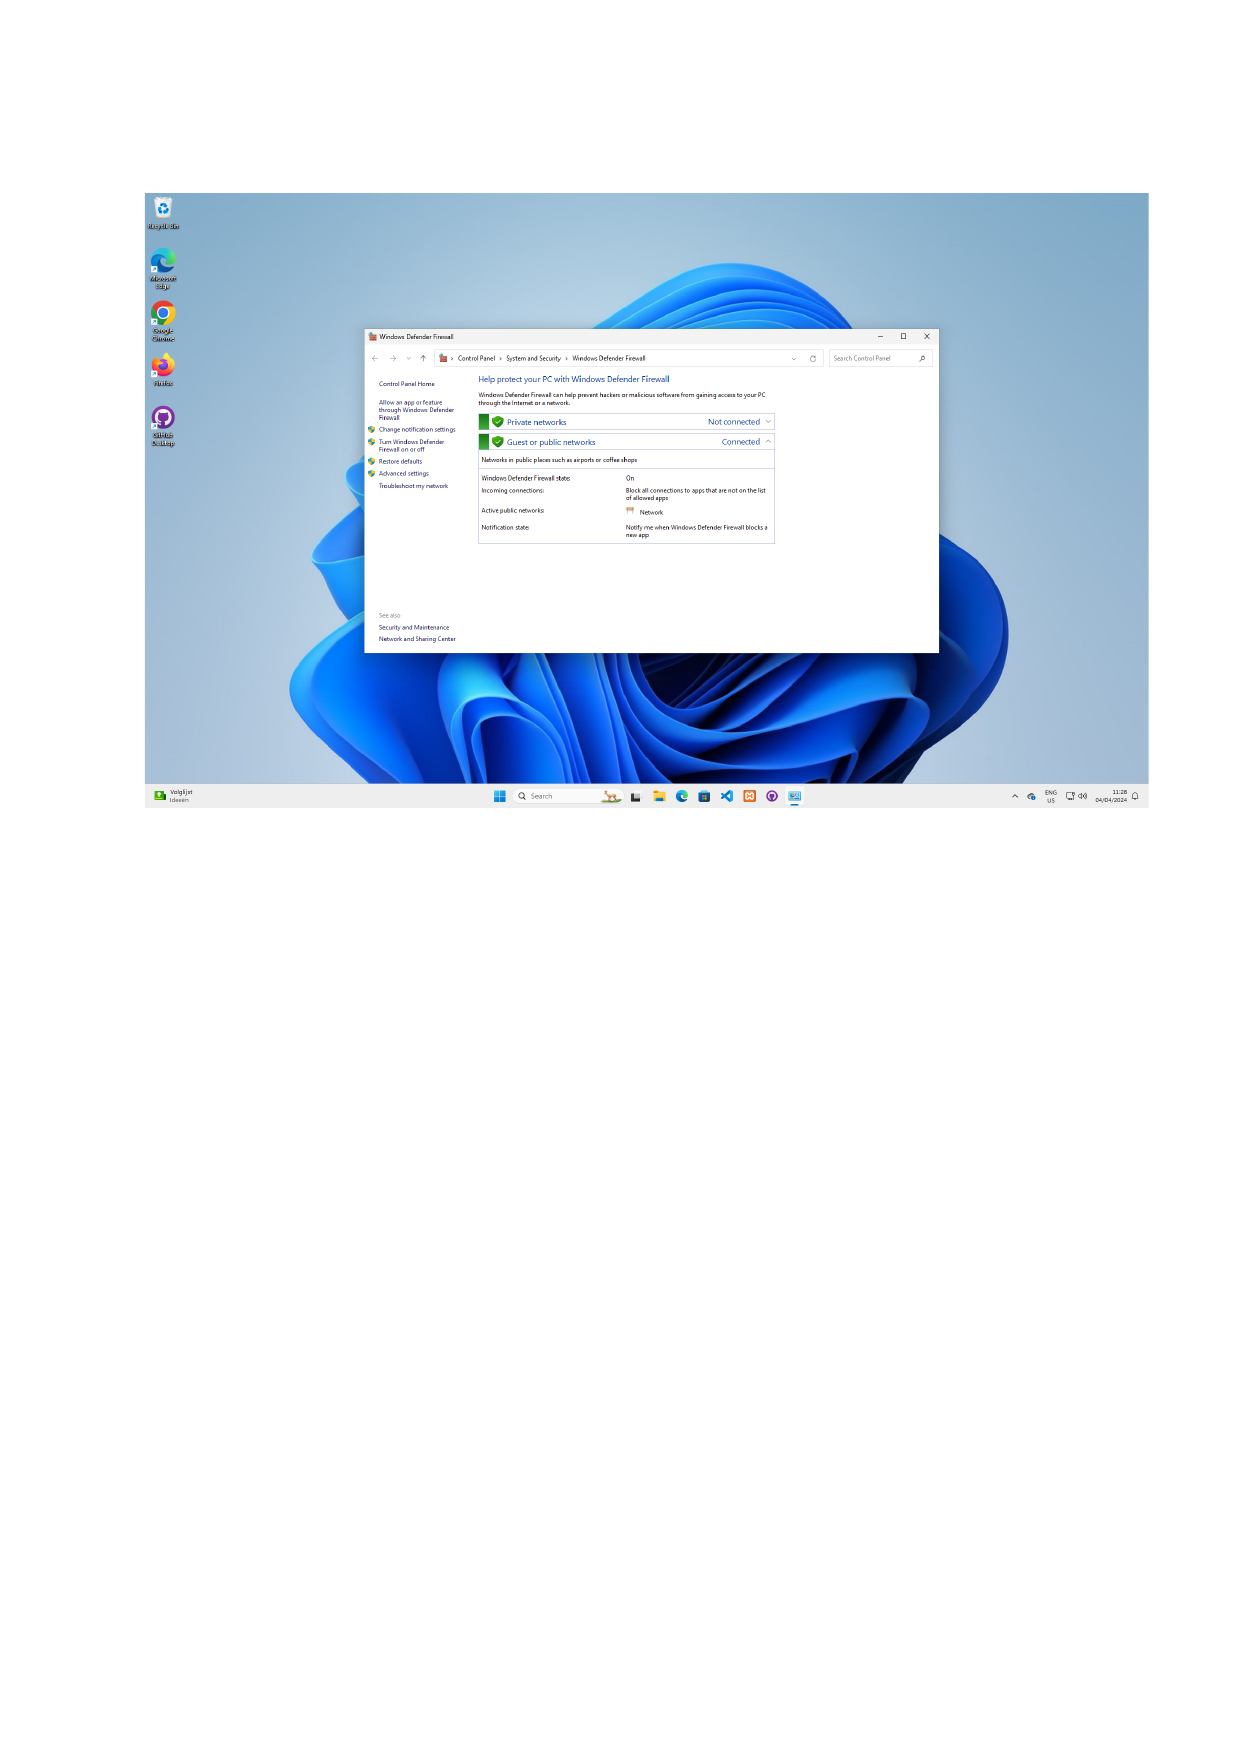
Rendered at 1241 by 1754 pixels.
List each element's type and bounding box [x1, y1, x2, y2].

picture [144, 193, 1149, 808]
